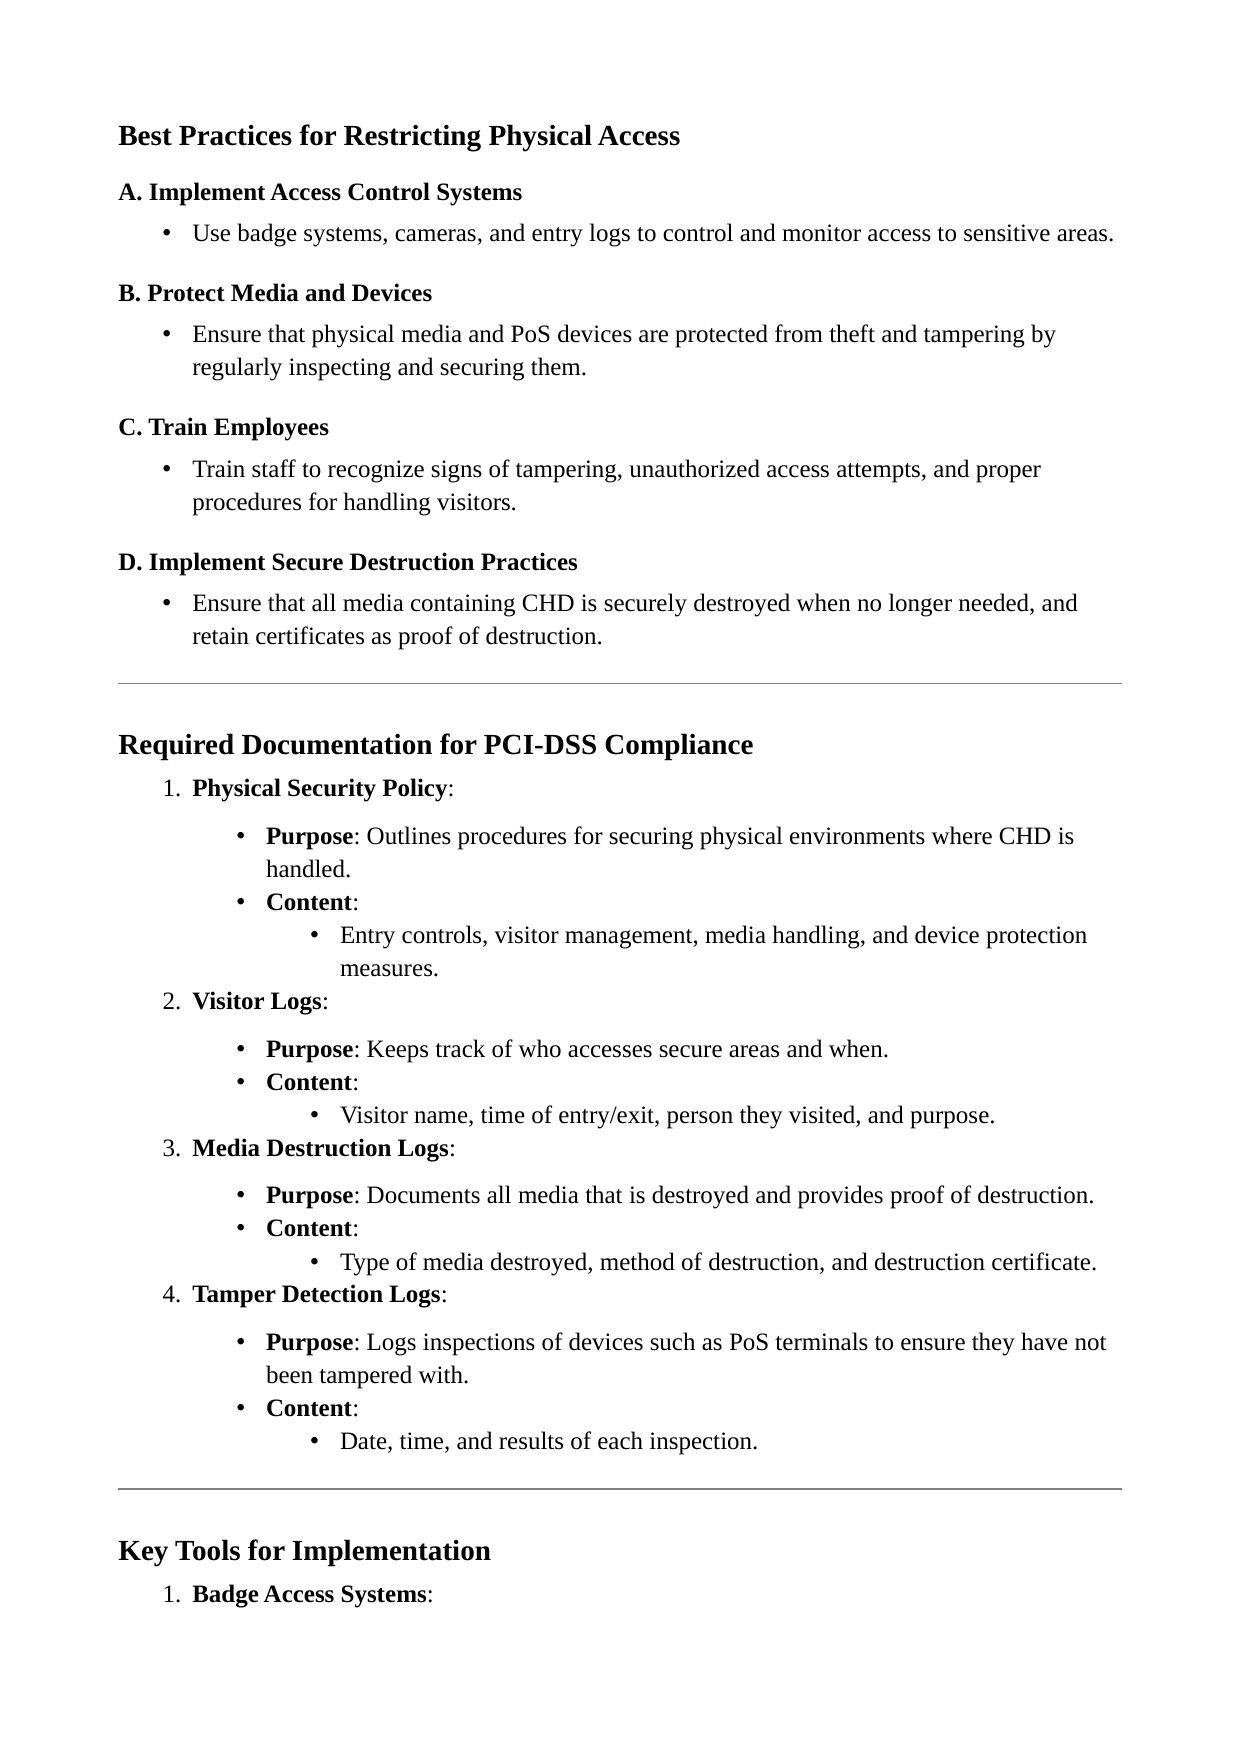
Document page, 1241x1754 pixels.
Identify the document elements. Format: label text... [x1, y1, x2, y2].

subtitle Best Practices for Restricting Physical Access [118, 118, 1122, 152]
subtitle A. Implement Access Control Systems [118, 177, 1122, 205]
list Purpose: Keeps track of who accesses secure areas and when. [236, 1034, 1122, 1063]
list Physical Security Policy: [162, 773, 1122, 802]
subtitle Key Tools for Implementation [118, 1533, 1122, 1566]
list Media Destruction Logs: [162, 1133, 1122, 1162]
subtitle B. Protect Media and Devices [118, 278, 1122, 307]
list Date, time, and results of each inspection. [310, 1426, 1122, 1455]
list Type of media destroyed, method of destruction, and destruction certificate. [310, 1247, 1122, 1275]
list Entry controls, visitor management, media handling, and device protection measures. [310, 920, 1122, 982]
subtitle C. Train Employees [118, 412, 1122, 441]
list Content: [236, 1393, 1122, 1422]
list Content: [236, 887, 1122, 916]
list Visitor Logs: [162, 986, 1122, 1015]
list Purpose: Documents all media that is destroyed and provides proof of destruction. [236, 1181, 1122, 1209]
list Visitor name, time of entry/exit, person they visited, and purpose. [310, 1100, 1122, 1129]
list Content: [236, 1067, 1122, 1096]
list Purpose: Logs inspections of devices such as PoS terminals to ensure they have not been tampered with. [236, 1327, 1122, 1389]
list Use badge systems, cameras, and entry logs to control and monitor access to sensitive areas. [162, 218, 1122, 247]
list Purpose: Outlines procedures for securing physical environments where CHD is handled. [236, 821, 1122, 883]
list Train staff to recognize signs of tampering, unauthorized access attempts, and proper procedures for handling visitors. [162, 454, 1122, 515]
list Badge Access Systems: [162, 1579, 1122, 1607]
subtitle D. Implement Secure Destruction Practices [118, 547, 1122, 576]
list Ensure that physical media and PoS devices are protected from theft and tampering by regularly inspecting and securing them. [162, 319, 1122, 381]
subtitle Required Documentation for PCI-DSS Compliance [118, 727, 1122, 761]
list Ensure that all media containing CHD is securely destroyed when no longer needed, and retain certificates as proof of destruction. [162, 588, 1122, 650]
list Content: [236, 1213, 1122, 1242]
list Tamper Detection Logs: [162, 1279, 1122, 1308]
